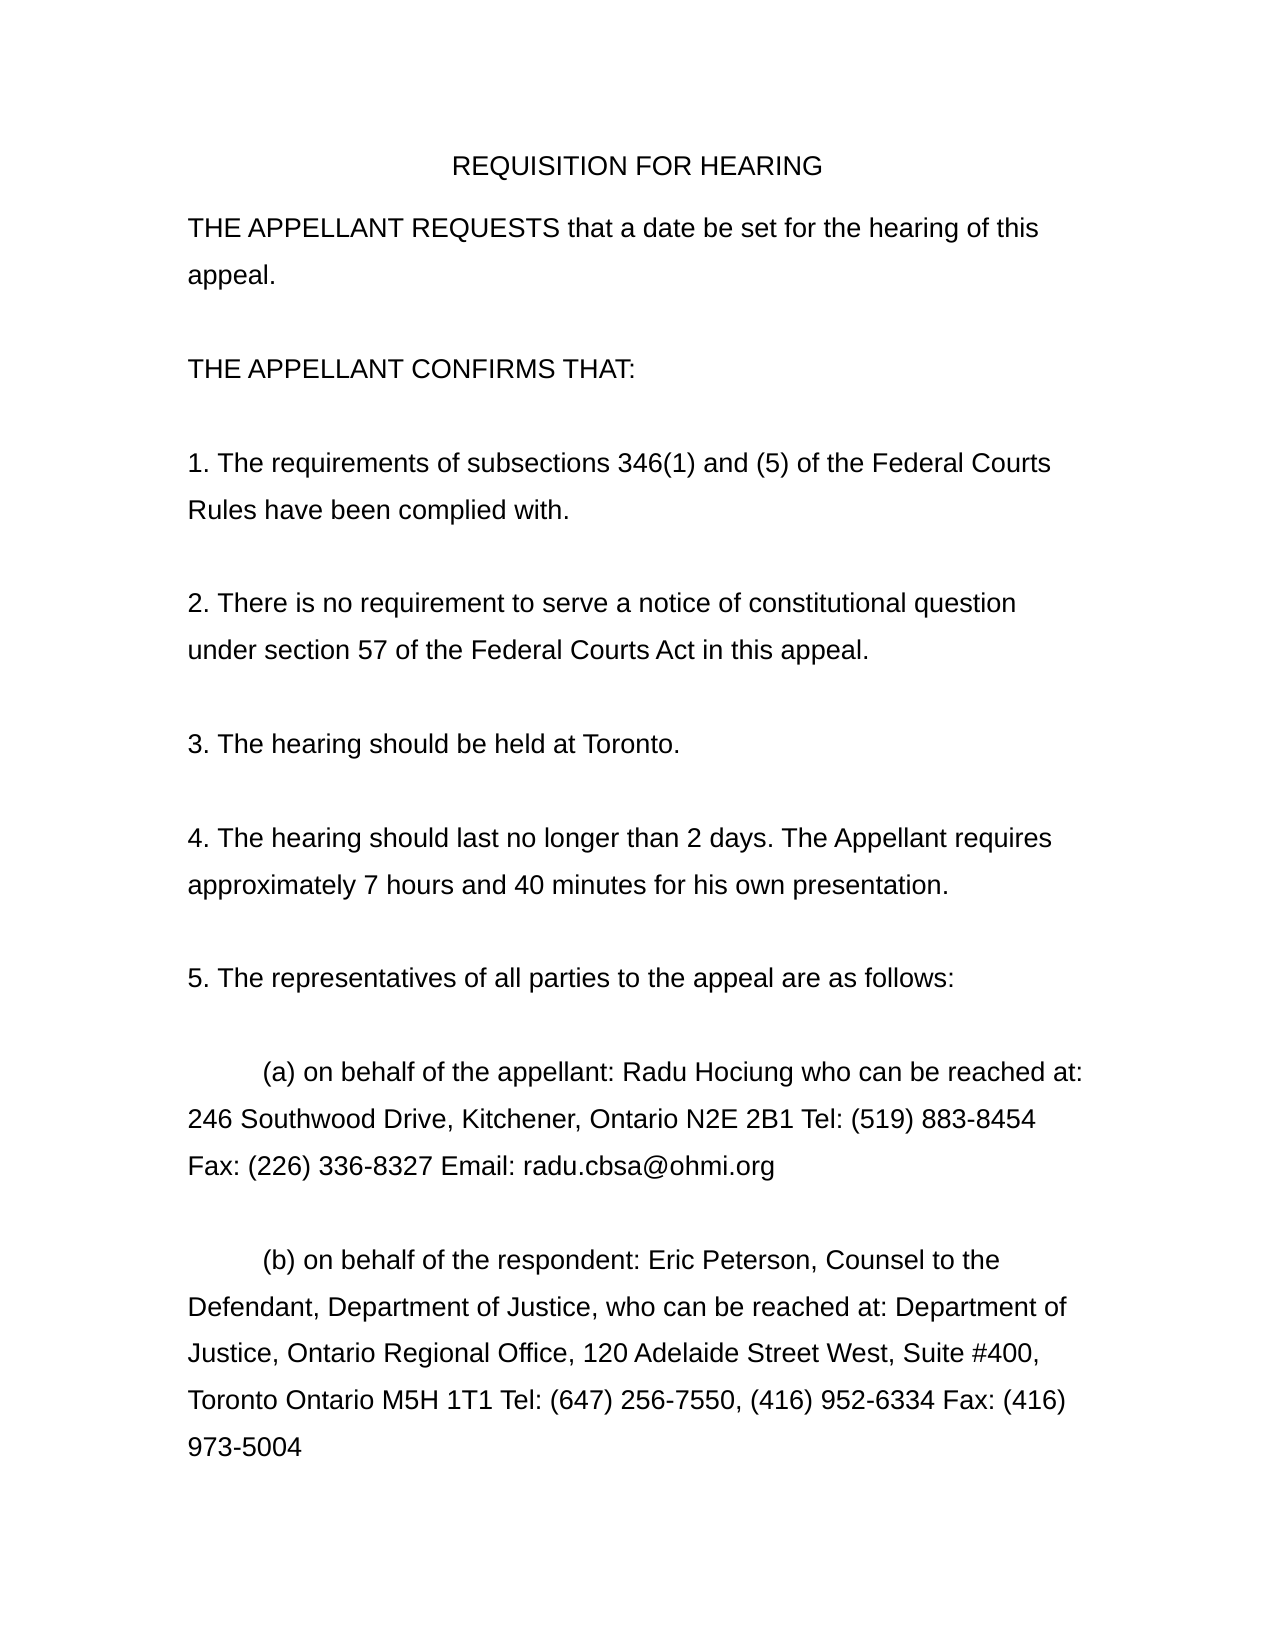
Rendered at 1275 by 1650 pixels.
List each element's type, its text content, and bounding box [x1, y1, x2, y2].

text 1. The requirements of subsections 346(1) and (5) of the Federal Courts Rules have been complied with. [187, 447, 1087, 525]
text REQUISITION FOR HEARING [187, 150, 1087, 181]
text (b) on behalf of the respondent: Eric Peterson, Counsel to the Defendant, Department of Justice, who can be reached at: Department of Justice, Ontario Regional Office, 120 Adelaide Street West, Suite #400, Toronto Ontario M5H 1T1 Tel: (647) 256-7550, (416) 952-6334 Fax: (416) 973-5004 [187, 1244, 1087, 1462]
text THE APPELLANT REQUESTS that a date be set for the hearing of this appeal. [187, 212, 1087, 291]
text 3. The hearing should be held at Toronto. [187, 728, 1087, 759]
text 2. There is no requirement to serve a notice of constitutional question under section 57 of the Federal Courts Act in this appeal. [187, 587, 1087, 666]
text THE APPELLANT CONFIRMS THAT: [187, 353, 1087, 384]
text 5. The representatives of all parties to the appeal are as follows: [187, 962, 1087, 994]
text (a) on behalf of the appellant: Radu Hociung who can be reached at: 246 Southwood Drive, Kitchener, Ontario N2E 2B1 Tel: (519) 883-8454 Fax: (226) 336-8327 Email: radu.cbsa@ohmi.org [187, 1056, 1087, 1181]
text 4. The hearing should last no longer than 2 days. The Appellant requires approximately 7 hours and 40 minutes for his own presentation. [187, 822, 1087, 900]
